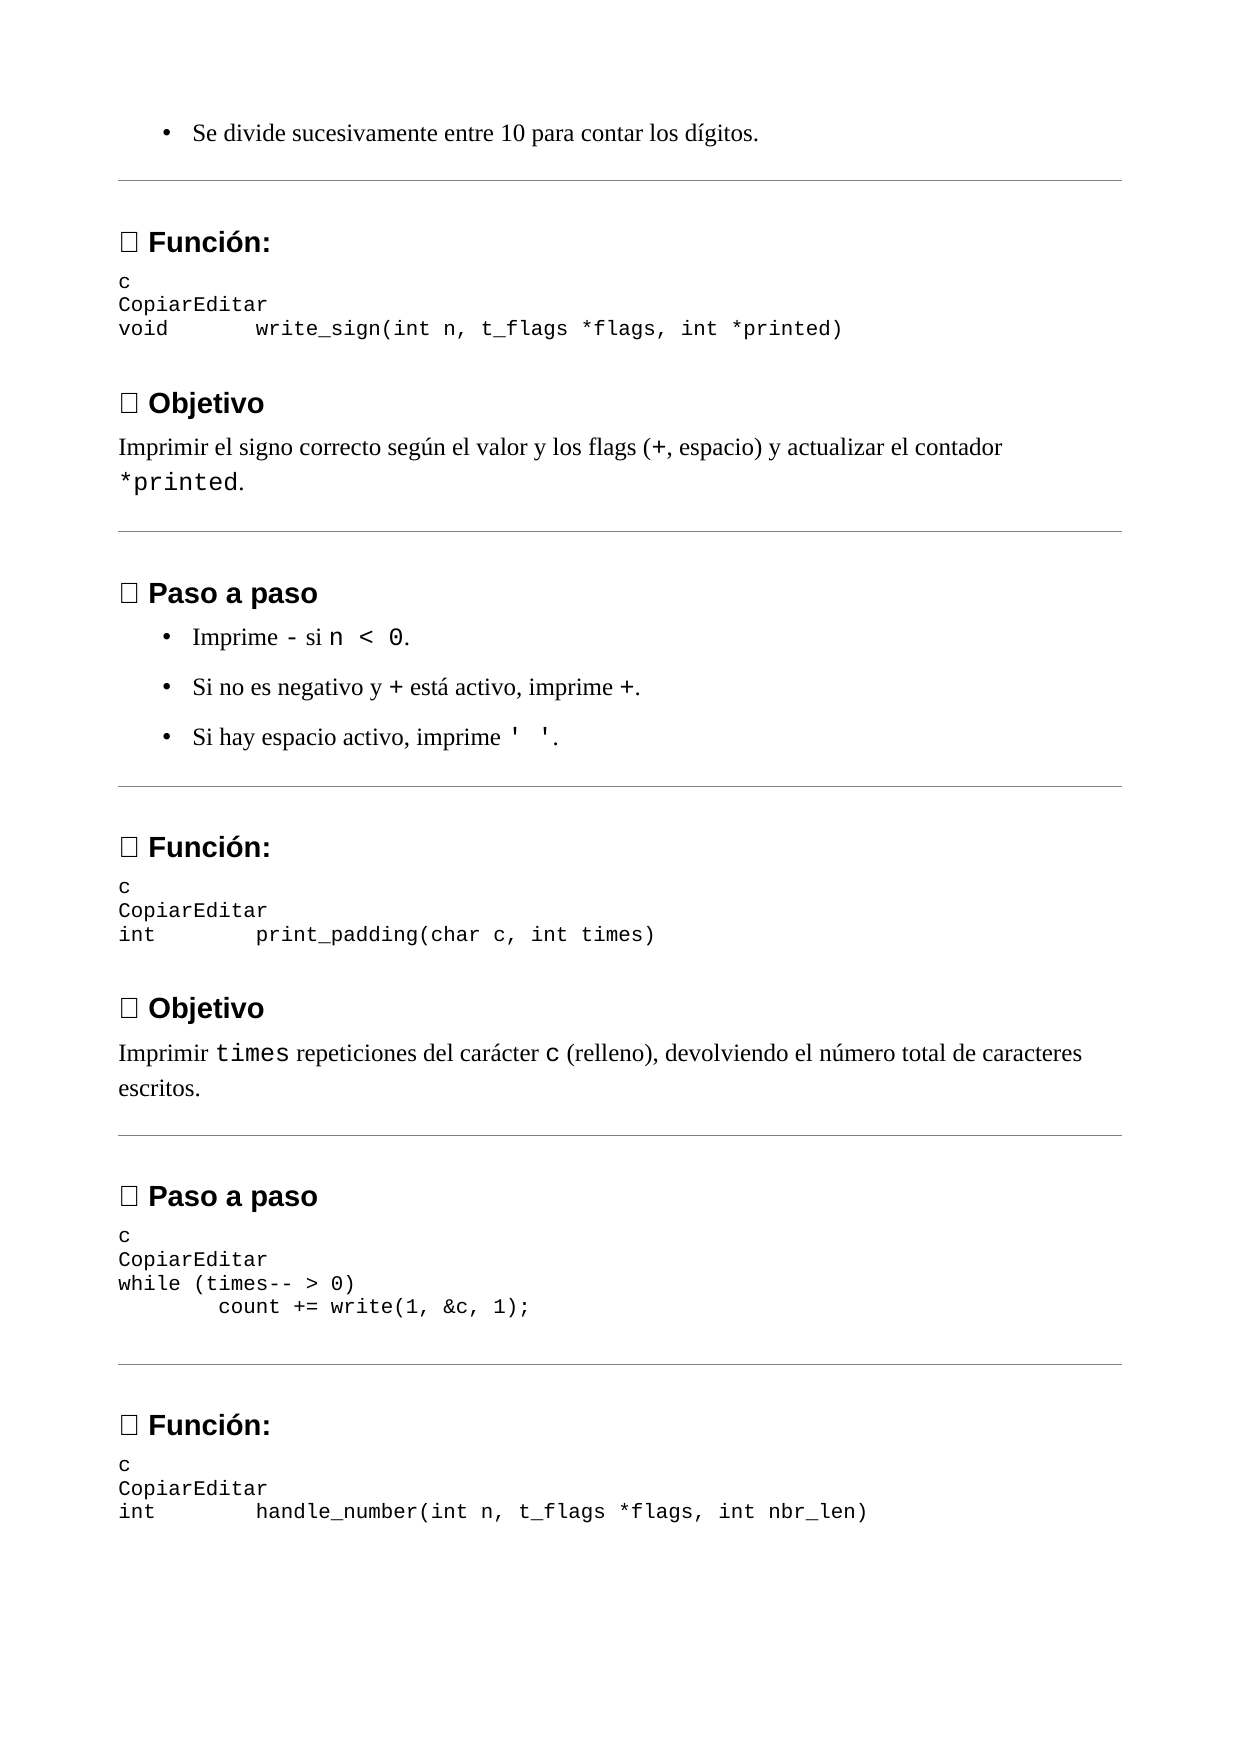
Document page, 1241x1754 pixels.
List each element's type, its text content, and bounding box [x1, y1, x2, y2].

list Si hay espacio activo, imprime ' '. [162, 722, 1122, 752]
text CopiarEditar [118, 1249, 1122, 1272]
text CopiarEditar [118, 900, 1122, 924]
text c [118, 1225, 1122, 1249]
text int handle_number(int n, t_flags *flags, int nbr_len) [118, 1501, 1122, 1525]
text Imprimir el signo correcto según el valor y los flags (+, espacio) y actualizar el contador *printed. [118, 432, 1122, 498]
subtitle 📌 Objetivo [118, 992, 1122, 1025]
text c [118, 271, 1122, 294]
text void write_sign(int n, t_flags *flags, int *printed) [118, 318, 1122, 342]
subtitle 🔧 Función: [118, 224, 1122, 258]
text count += write(1, &c, 1); [118, 1296, 1122, 1320]
text c [118, 1454, 1122, 1478]
list Si no es negativo y + está activo, imprime +. [162, 672, 1122, 702]
text while (times-- > 0) [118, 1272, 1122, 1296]
text c [118, 877, 1122, 900]
subtitle 📌 Objetivo [118, 386, 1122, 419]
list Se divide sucesivamente entre 10 para contar los dígitos. [162, 118, 1122, 147]
text CopiarEditar [118, 1478, 1122, 1501]
text Imprimir times repeticiones del carácter c (relleno), devolviendo el número total de caracteres escritos. [118, 1038, 1122, 1101]
subtitle 🔧 Función: [118, 831, 1122, 864]
list Imprime - si n < 0. [162, 622, 1122, 652]
subtitle 🔧 Función: [118, 1408, 1122, 1442]
subtitle 🧠 Paso a paso [118, 576, 1122, 609]
text int print_padding(char c, int times) [118, 924, 1122, 947]
text CopiarEditar [118, 294, 1122, 318]
subtitle 🧠 Paso a paso [118, 1179, 1122, 1213]
